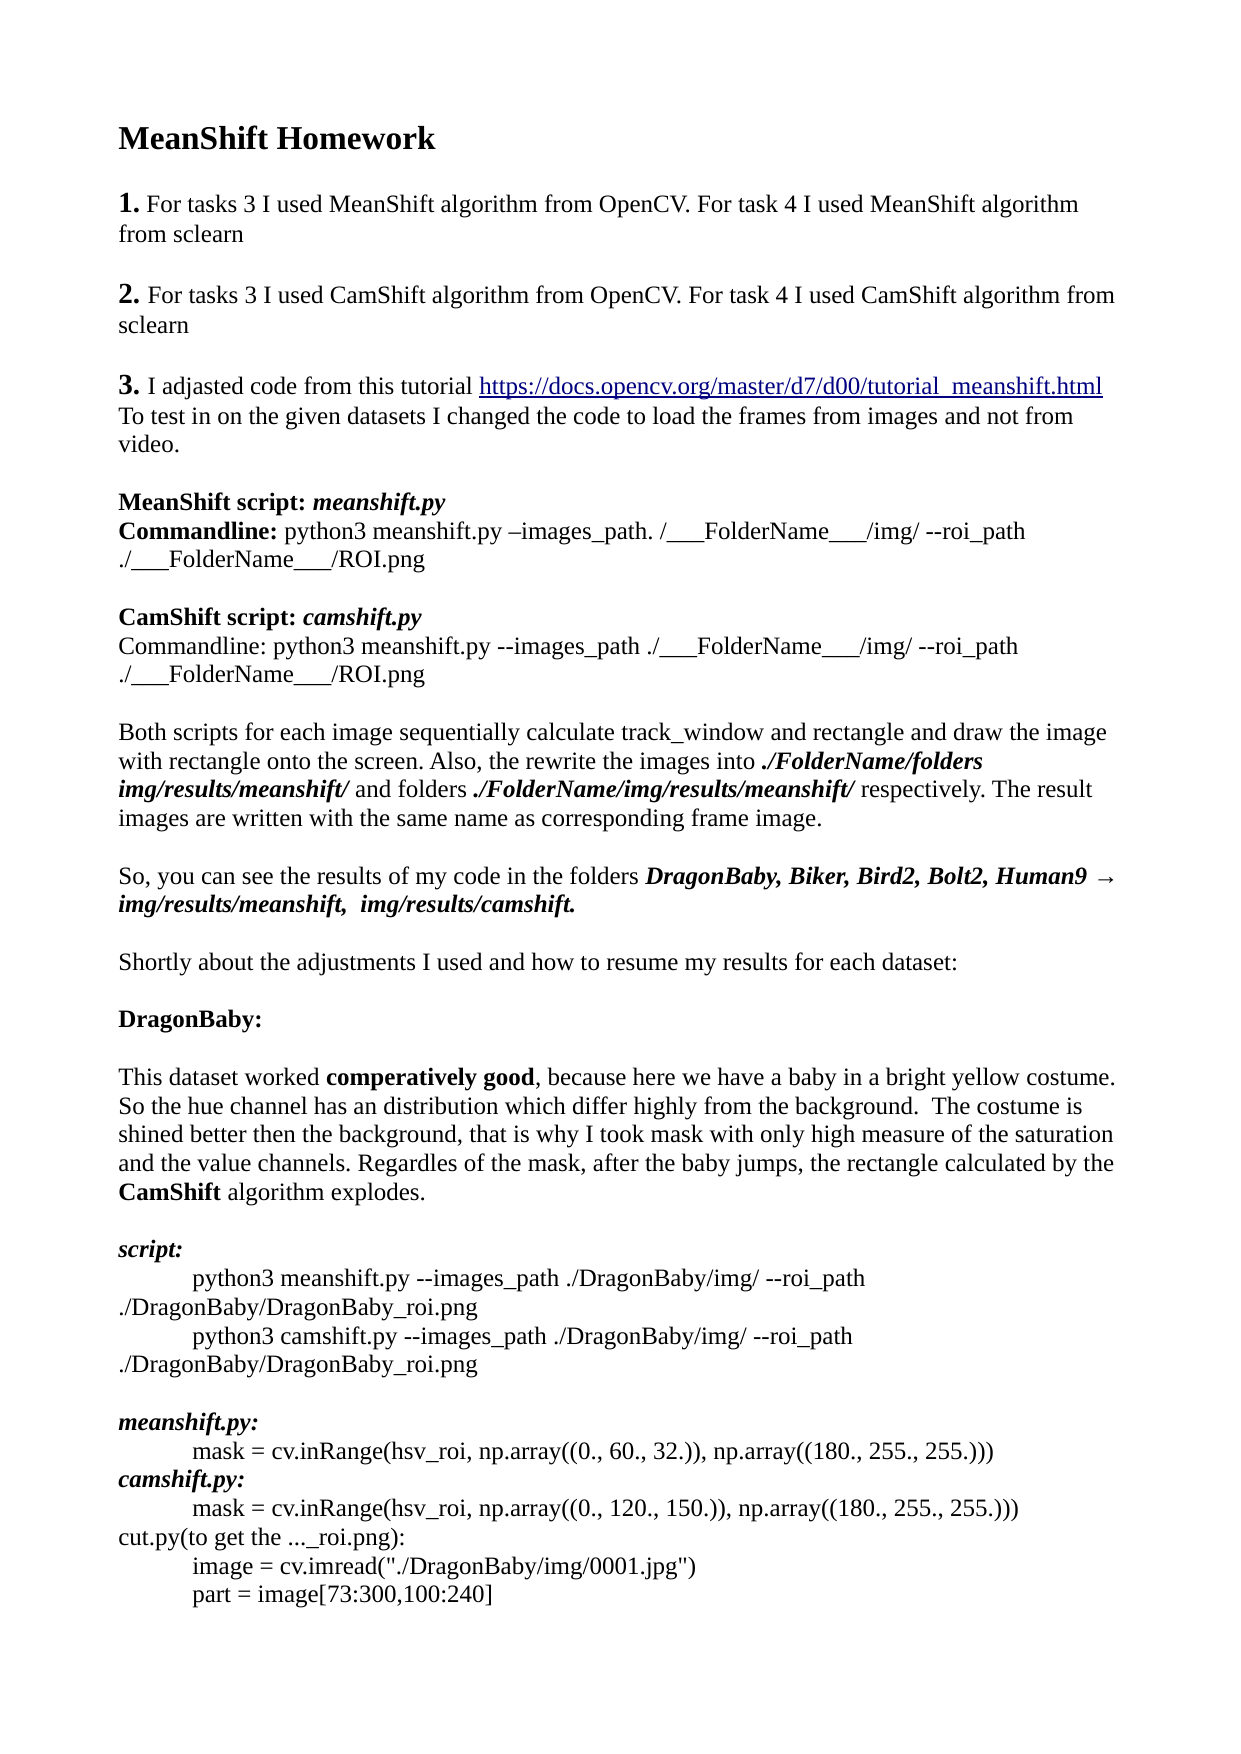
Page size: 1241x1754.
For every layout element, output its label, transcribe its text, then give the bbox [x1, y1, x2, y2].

text MeanShift Homework [118, 118, 1122, 156]
text To test in on the given datasets I changed the code to load the frames from images and not from video. [118, 401, 1122, 458]
text MeanShift script: meanshift.py [118, 487, 1122, 516]
text This dataset worked comperatively good, because here we have a baby in a bright yellow costume. So the hue channel has an distribution which differ highly from the background. The costume is shined better then the background, that is why I took mask with only high measure of the saturation and the value channels. Regardles of the mask, after the baby jumps, the rectangle calculated by the CamShift algorithm explodes. [118, 1062, 1122, 1206]
text 3. I adjasted code from this tutorial https://docs.opencv.org/master/d7/d00/tutorial_meanshift.html [118, 367, 1122, 401]
text Commandline: python3 meanshift.py –images_path. /___FolderName___/img/ --roi_path ./___FolderName___/ROI.png [118, 516, 1122, 573]
text mask = cv.inRange(hsv_roi, np.array((0., 120., 150.)), np.array((180., 255., 255.))) [118, 1493, 1122, 1522]
text DragonBaby: [118, 1004, 1122, 1033]
text part = image[73:300,100:240] [118, 1579, 1122, 1608]
text So, you can see the results of my code in the folders DragonBaby, Biker, Bird2, Bolt2, Human9 → img/results/meanshift, img/results/camshift. [118, 861, 1122, 918]
text Shortly about the adjustments I used and how to resume my results for each dataset: [118, 947, 1122, 976]
text script: [118, 1234, 1122, 1263]
text mask = cv.inRange(hsv_roi, np.array((0., 60., 32.)), np.array((180., 255., 255.))) [118, 1436, 1122, 1464]
text 1. For tasks 3 I used MeanShift algorithm from OpenCV. For task 4 I used MeanShift algorithm from sclearn [118, 185, 1122, 247]
text cut.py(to get the ..._roi.png): [118, 1522, 1122, 1551]
text camshift.py: [118, 1464, 1122, 1493]
text python3 camshift.py --images_path ./DragonBaby/img/ --roi_path ./DragonBaby/DragonBaby_roi.png [118, 1321, 1122, 1378]
text 2. For tasks 3 I used CamShift algorithm from OpenCV. For task 4 I used CamShift algorithm from sclearn [118, 276, 1122, 338]
text meanshift.py: [118, 1407, 1122, 1436]
text python3 meanshift.py --images_path ./DragonBaby/img/ --roi_path ./DragonBaby/DragonBaby_roi.png [118, 1263, 1122, 1321]
text Commandline: python3 meanshift.py --images_path ./___FolderName___/img/ --roi_path ./___FolderName___/ROI.png [118, 631, 1122, 688]
text Both scripts for each image sequentially calculate track_window and rectangle and draw the image with rectangle onto the screen. Also, the rewrite the images into ./FolderName/folders img/results/meanshift/ and folders ./FolderName/img/results/meanshift/ respectively. The result images are written with the same name as corresponding frame image. [118, 717, 1122, 832]
text image = cv.imread("./DragonBaby/img/0001.jpg") [118, 1551, 1122, 1579]
text CamShift script: camshift.py [118, 602, 1122, 631]
